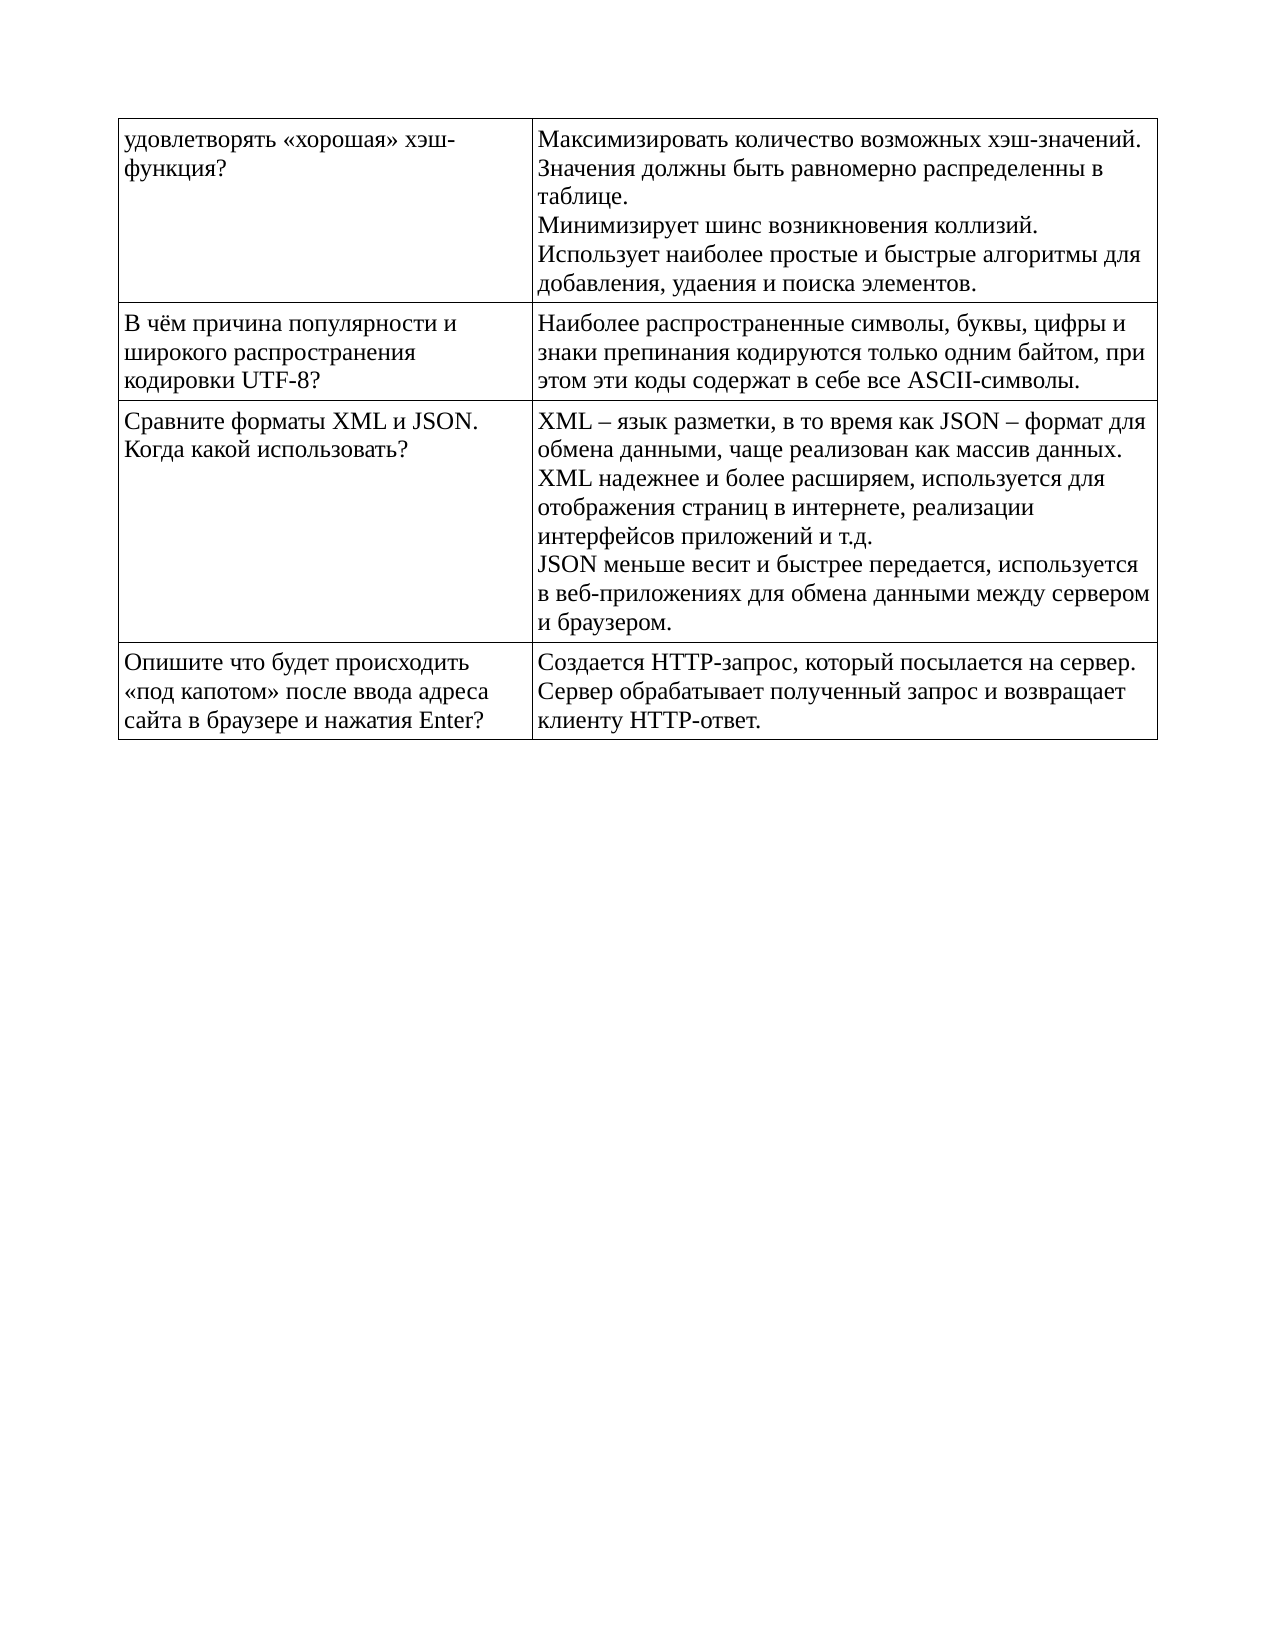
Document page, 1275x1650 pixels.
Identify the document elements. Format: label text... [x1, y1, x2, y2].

table_cell Опишите что будет происходить «под капотом» после ввода адреса сайта в браузере и нажатия Enter? [119, 643, 532, 739]
table_cell удовлетворять «хорошая» хэш-функция? [119, 119, 532, 302]
table_cell Наиболее распространенные символы, буквы, цифры и знаки препинания кодируются только одним байтом, при этом эти коды содержат в себе все ASCII-символы. [533, 303, 1157, 400]
table_cell Сравните форматы XML и JSON. Когда какой использовать? [119, 401, 532, 642]
table_cell Создается HTTP-запрос, который посылается на сервер. Сервер обрабатывает полученный запрос и возвращает клиенту HTTP-ответ. [533, 643, 1157, 739]
table_cell В чём причина популярности и широкого распространения кодировки UTF-8? [119, 303, 532, 400]
table_cell XML – язык разметки, в то время как JSON – формат для обмена данными, чаще реализован как массив данных. XML надежнее и более расширяем, используется для отображения страниц в интернете, реализации интерфейсов приложений и т.д. JSON меньше весит и быстрее передается, используется в веб-приложениях для обмена данными между сервером и браузером. [533, 401, 1157, 642]
table_cell Максимизировать количество возможных хэш-значений. Значения должны быть равномерно распределенны в таблице. Минимизирует шинс возникновения коллизий. Использует наиболее простые и быстрые алгоритмы для добавления, удаения и поиска элементов. [533, 119, 1157, 302]
